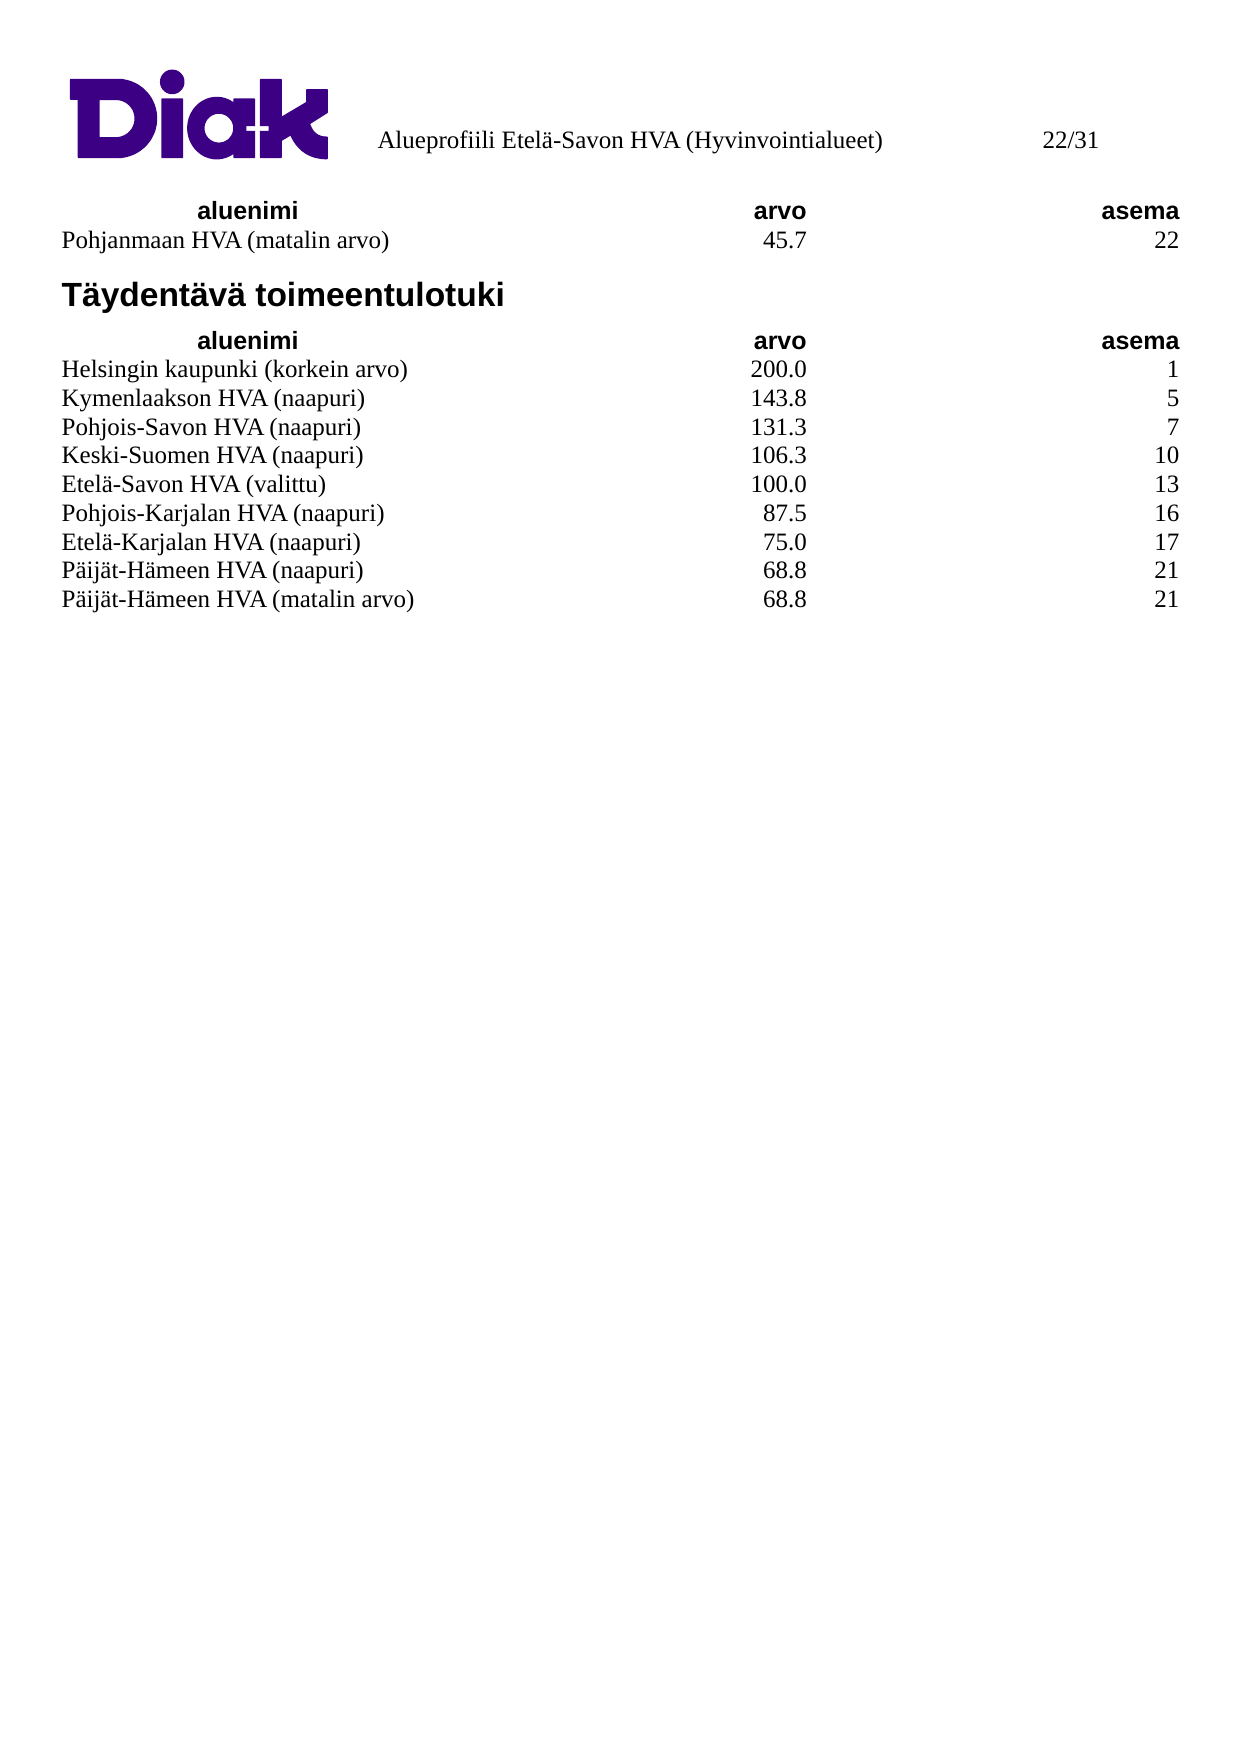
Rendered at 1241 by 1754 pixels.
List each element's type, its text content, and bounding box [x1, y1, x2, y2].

table_cell Keski-Suomen HVA (naapuri) [61, 441, 434, 469]
table_cell Pohjois-Savon HVA (naapuri) [61, 412, 434, 441]
table_header aluenimi [61, 196, 434, 225]
table_cell 68.8 [434, 584, 806, 613]
table_cell 5 [806, 383, 1179, 412]
table_header aluenimi [61, 326, 434, 354]
table_cell Etelä-Savon HVA (valittu) [61, 469, 434, 498]
table_cell Helsingin kaupunki (korkein arvo) [61, 354, 434, 383]
table_header asema [806, 196, 1179, 225]
table_cell 21 [806, 556, 1179, 584]
table_cell 10 [806, 441, 1179, 469]
table_header arvo [434, 326, 806, 354]
table_cell 131.3 [434, 412, 806, 441]
subtitle Täydentävä toimeentulotuki [61, 274, 1179, 313]
table_cell 21 [806, 584, 1179, 613]
table_cell Kymenlaakson HVA (naapuri) [61, 383, 434, 412]
table_cell 75.0 [434, 527, 806, 556]
table_cell Pohjanmaan HVA (matalin arvo) [61, 225, 434, 254]
table_cell Päijät-Hämeen HVA (matalin arvo) [61, 584, 434, 613]
table_cell 100.0 [434, 469, 806, 498]
table_cell Päijät-Hämeen HVA (naapuri) [61, 556, 434, 584]
table_cell 22 [806, 225, 1179, 254]
table_cell 87.5 [434, 498, 806, 527]
table_cell 143.8 [434, 383, 806, 412]
table_cell 16 [806, 498, 1179, 527]
table_cell 17 [806, 527, 1179, 556]
table_cell 1 [806, 354, 1179, 383]
table_cell Etelä-Karjalan HVA (naapuri) [61, 527, 434, 556]
table_cell 45.7 [434, 225, 806, 254]
table_cell 200.0 [434, 354, 806, 383]
table_cell 13 [806, 469, 1179, 498]
table_cell 68.8 [434, 556, 806, 584]
table_cell Pohjois-Karjalan HVA (naapuri) [61, 498, 434, 527]
table_header asema [806, 326, 1179, 354]
table_cell 106.3 [434, 441, 806, 469]
table_cell 7 [806, 412, 1179, 441]
table_header arvo [434, 196, 806, 225]
